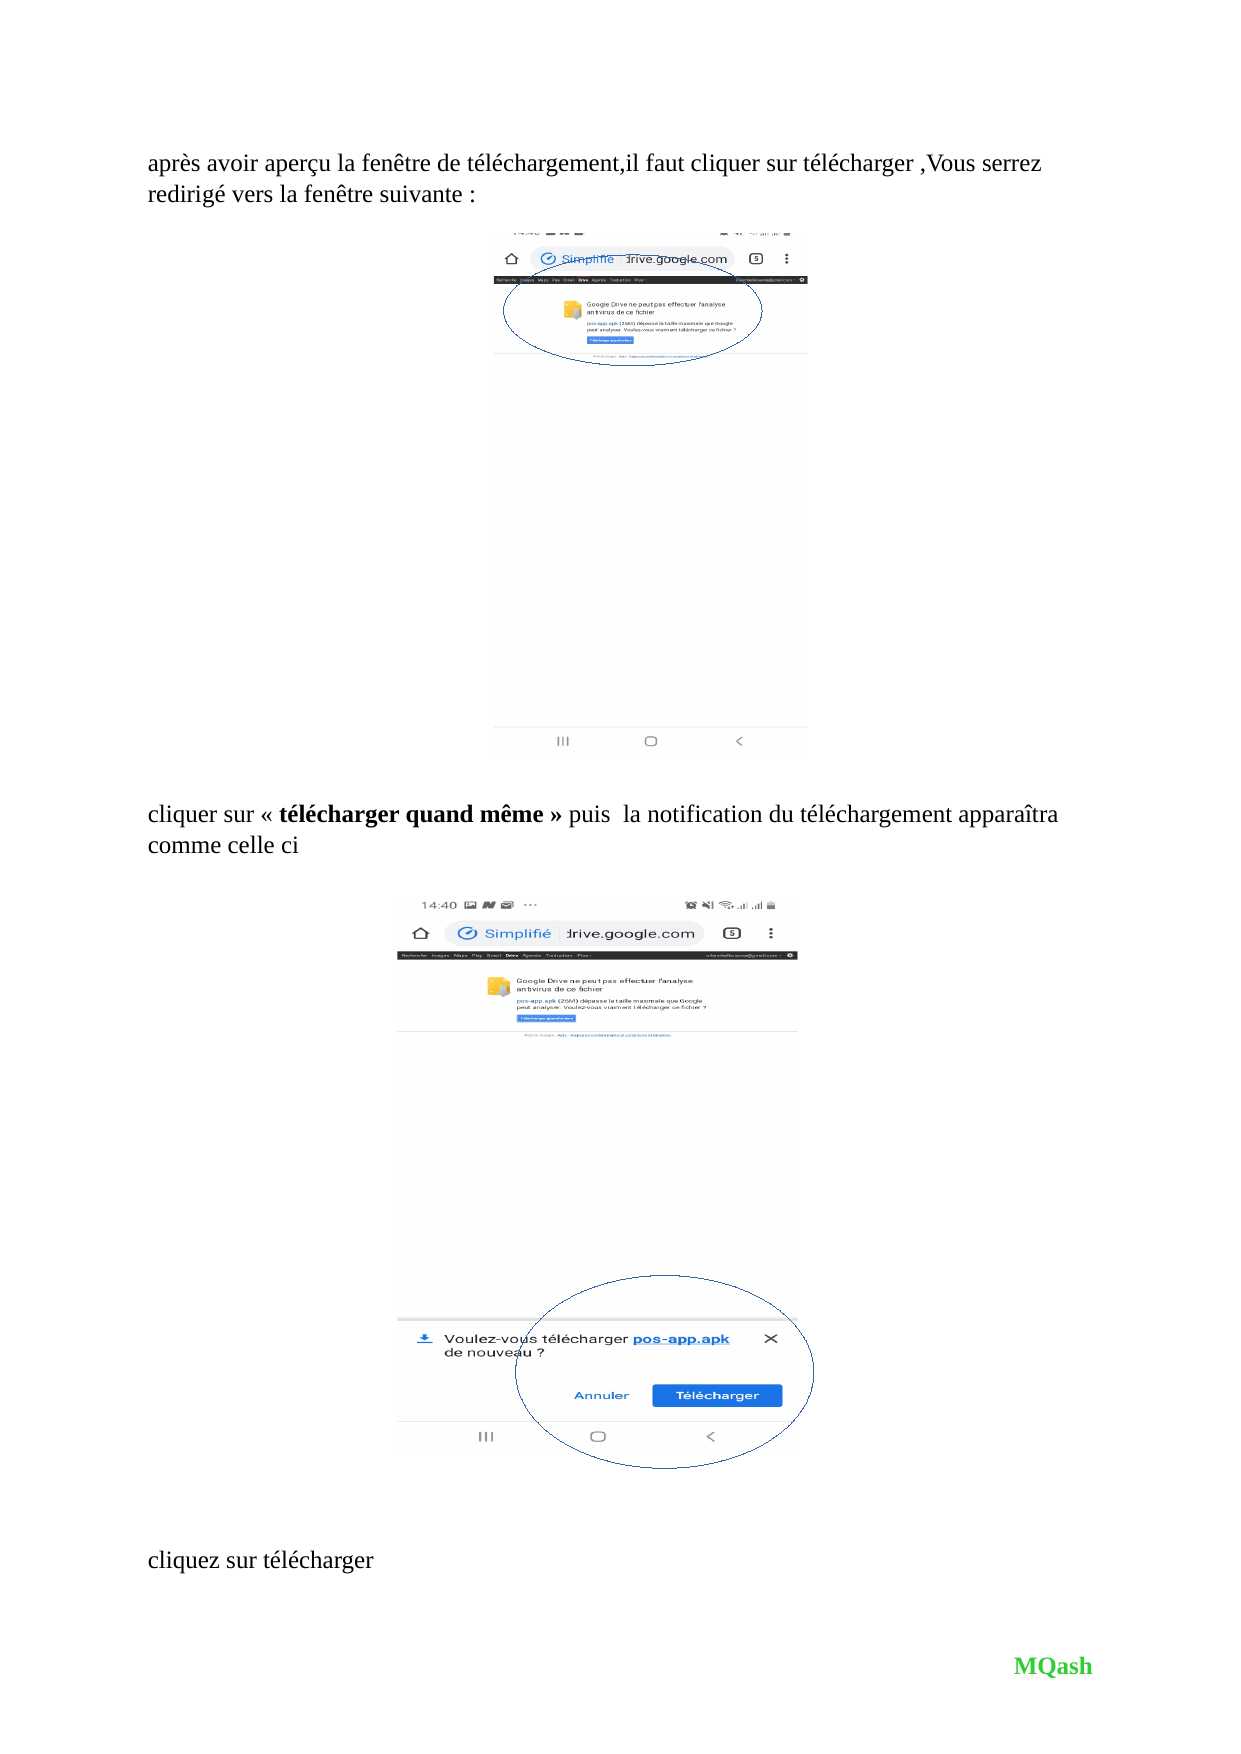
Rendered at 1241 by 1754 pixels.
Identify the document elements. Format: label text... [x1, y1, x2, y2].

text après avoir aperçu la fenêtre de téléchargement,il faut cliquer sur télécharger ,Vous serrez redirigé vers la fenêtre suivante : [148, 148, 1093, 207]
text cliquez sur télécharger [148, 1546, 1093, 1574]
picture [397, 896, 798, 1452]
picture [493, 233, 808, 756]
text cliquer sur « télécharger quand même » puis la notification du téléchargement apparaîtra comme celle ci [148, 799, 1093, 859]
